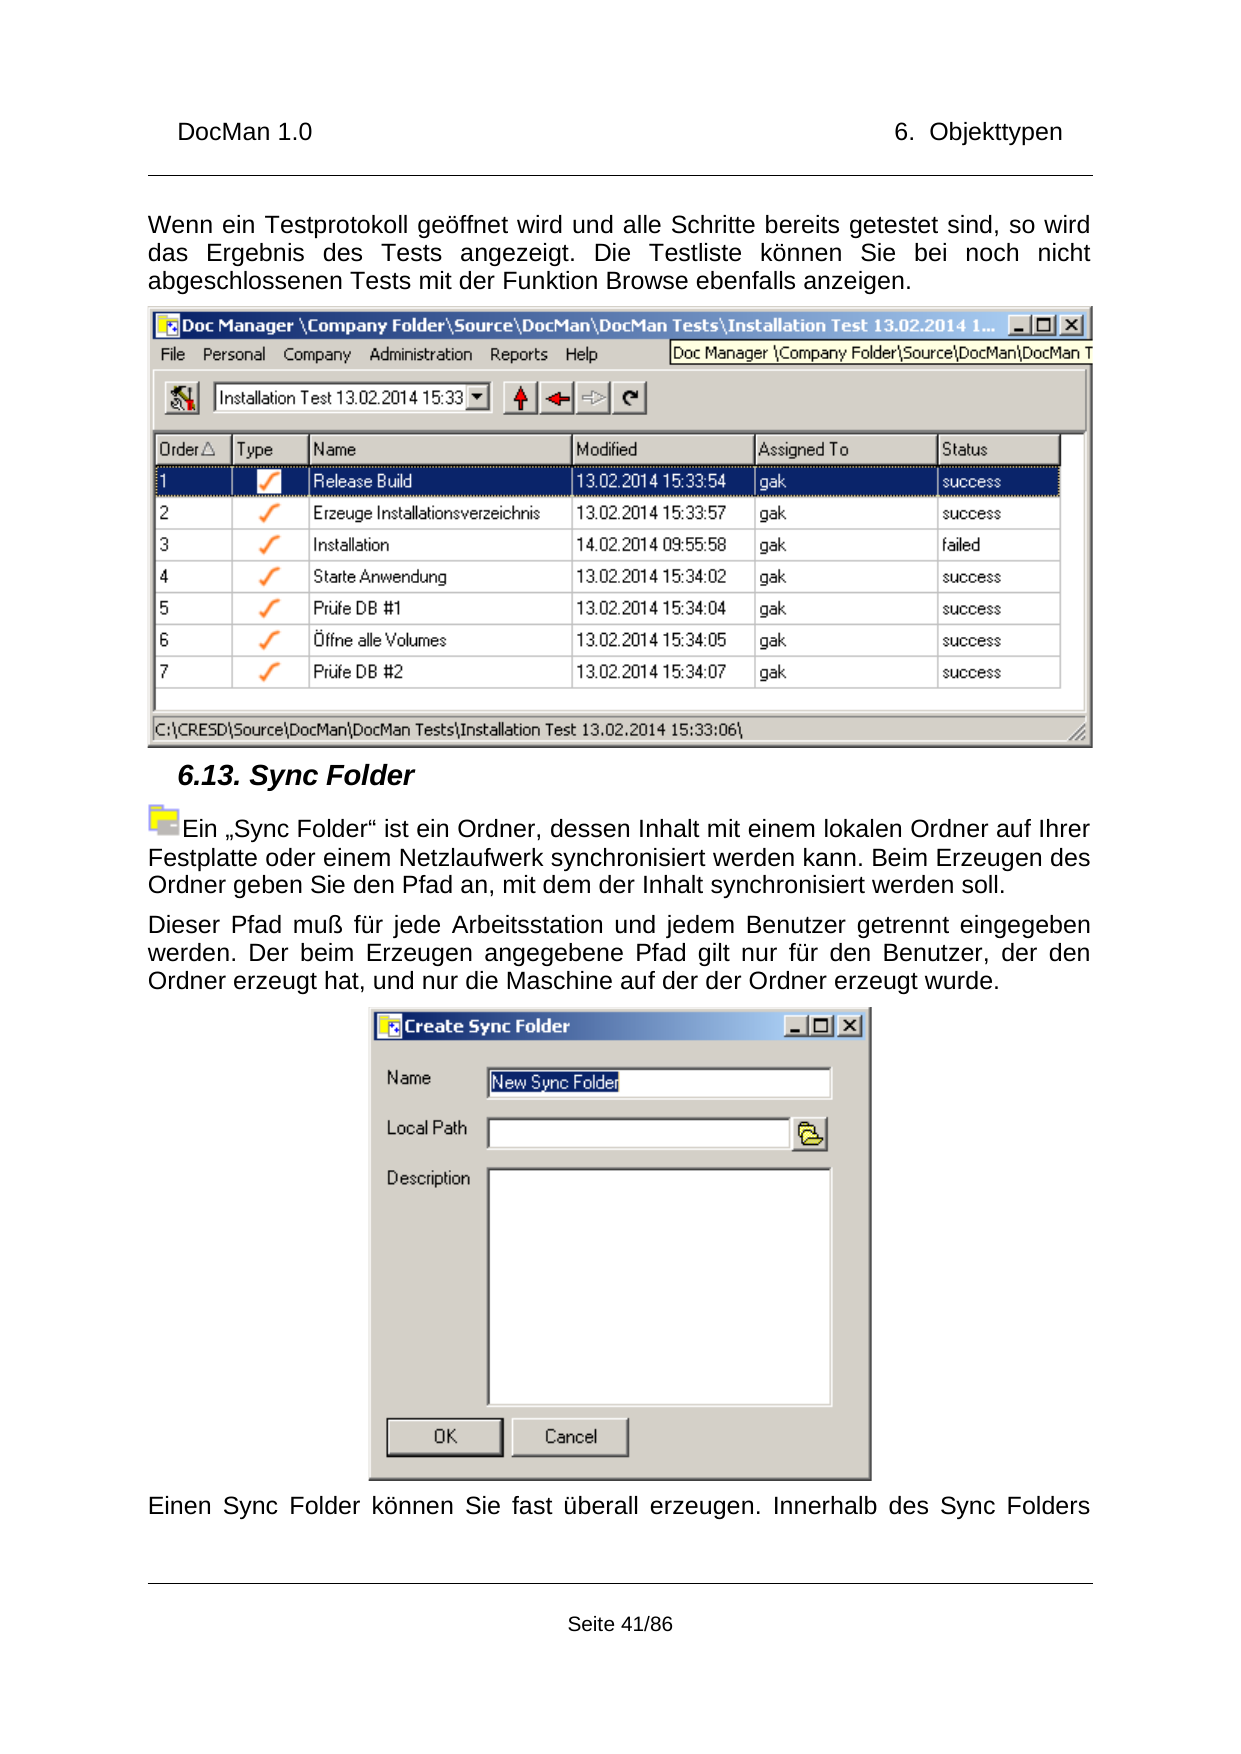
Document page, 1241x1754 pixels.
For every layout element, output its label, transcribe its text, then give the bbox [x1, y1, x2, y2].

text Einen Sync Folder können Sie fast überall erzeugen. Innerhalb des Sync Folders [148, 1492, 1093, 1520]
picture [147, 803, 182, 838]
subtitle Sync Folder [177, 759, 1093, 792]
text Wenn ein Testprotokoll geöffnet wird und alle Schritte bereits getestet sind, so wird das Ergebnis des Tests angezeigt. Die Testliste können Sie bei noch nicht abgeschlossenen Tests mit der Funktion Browse ebenfalls anzeigen. [148, 211, 1093, 295]
picture [147, 306, 1093, 748]
text Ein „Sync Folder“ ist ein Ordner, dessen Inhalt mit einem lokalen Ordner auf Ihrer Festplatte oder einem Netzlaufwerk synchronisiert werden kann. Beim Erzeugen des Ordner geben Sie den Pfad an, mit dem der Inhalt synchronisiert werden soll. [148, 804, 1093, 899]
text Dieser Pfad muß für jede Arbeitsstation und jedem Benutzer getrennt eingegeben werden. Der beim Erzeugen angegebene Pfad gilt nur für den Benutzer, der den Ordner erzeugt hat, und nur die Maschine auf der der Ordner erzeugt wurde. [148, 911, 1093, 995]
picture [368, 1007, 872, 1481]
